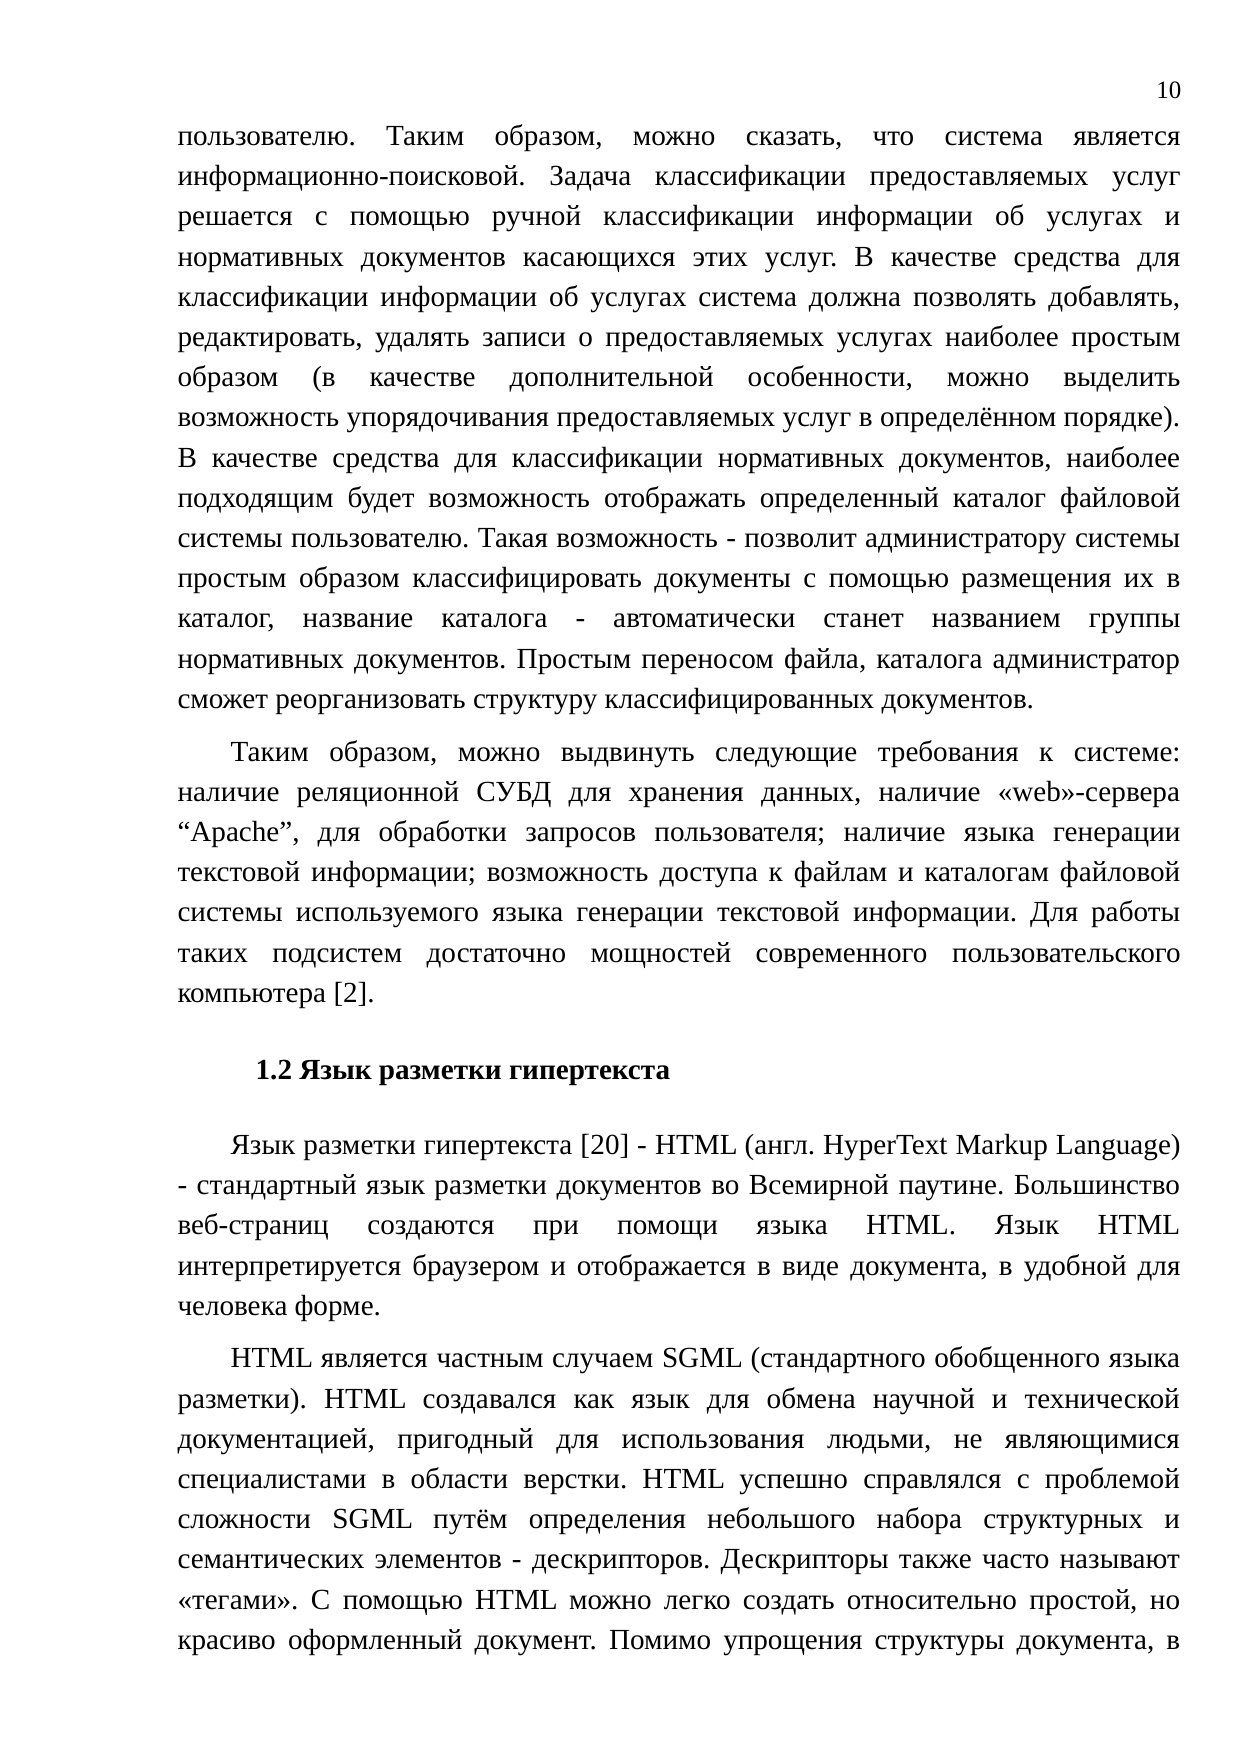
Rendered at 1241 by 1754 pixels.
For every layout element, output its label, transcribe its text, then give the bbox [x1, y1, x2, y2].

text пользователю. Таким образом, можно сказать, что система является информационно-поисковой. Задача классификации предоставляемых услуг решается с помощью ручной классификации информации об услугах и нормативных документов касающихся этих услуг. В качестве средства для классификации информации об услугах система должна позволять добавлять, редактировать, удалять записи о предоставляемых услугах наиболее простым образом (в качестве дополнительной особенности, можно выделить возможность упорядочивания предоставляемых услуг в определённом порядке). В качестве средства для классификации нормативных документов, наиболее подходящим будет возможность отображать определенный каталог файловой системы пользователю. Такая возможность - позволит администратору системы простым образом классифицировать документы с помощью размещения их в каталог, название каталога - автоматически станет названием группы нормативных документов. Простым переносом файла, каталога администратор сможет реорганизовать структуру классифицированных документов. [177, 118, 1181, 714]
text HTML является частным случаем SGML (стандартного обобщенного языка разметки). HTML создавался как язык для обмена научной и технической документацией, пригодный для использования людьми, не являющимися специалистами в области верстки. HTML успешно справлялся с проблемой сложности SGML путём определения небольшого набора структурных и семантических элементов - дескрипторов. Дескрипторы также часто называют «тегами». С помощью HTML можно легко создать относительно простой, но красиво оформленный документ. Помимо упрощения структуры документа, в [177, 1341, 1181, 1656]
text Язык разметки гипертекста [20] - HTML (англ. HyperText Markup Language) - стандартный язык разметки документов во Всемирной паутине. Большинство веб-страниц создаются при помощи языка HTML. Язык HTML интерпретируется браузером и отображается в виде документа, в удобной для человека форме. [177, 1127, 1181, 1321]
subtitle Язык разметки гипертекста [177, 1052, 1181, 1086]
text Таким образом, можно выдвинуть следующие требования к системе: наличие реляционной СУБД для хранения данных, наличие «web»-сервера “Apache”, для обработки запросов пользователя; наличие языка генерации текстовой информации; возможность доступа к файлам и каталогам файловой системы используемого языка генерации текстовой информации. Для работы таких подсистем достаточно мощностей современного пользовательского компьютера [2]. [177, 734, 1181, 1008]
